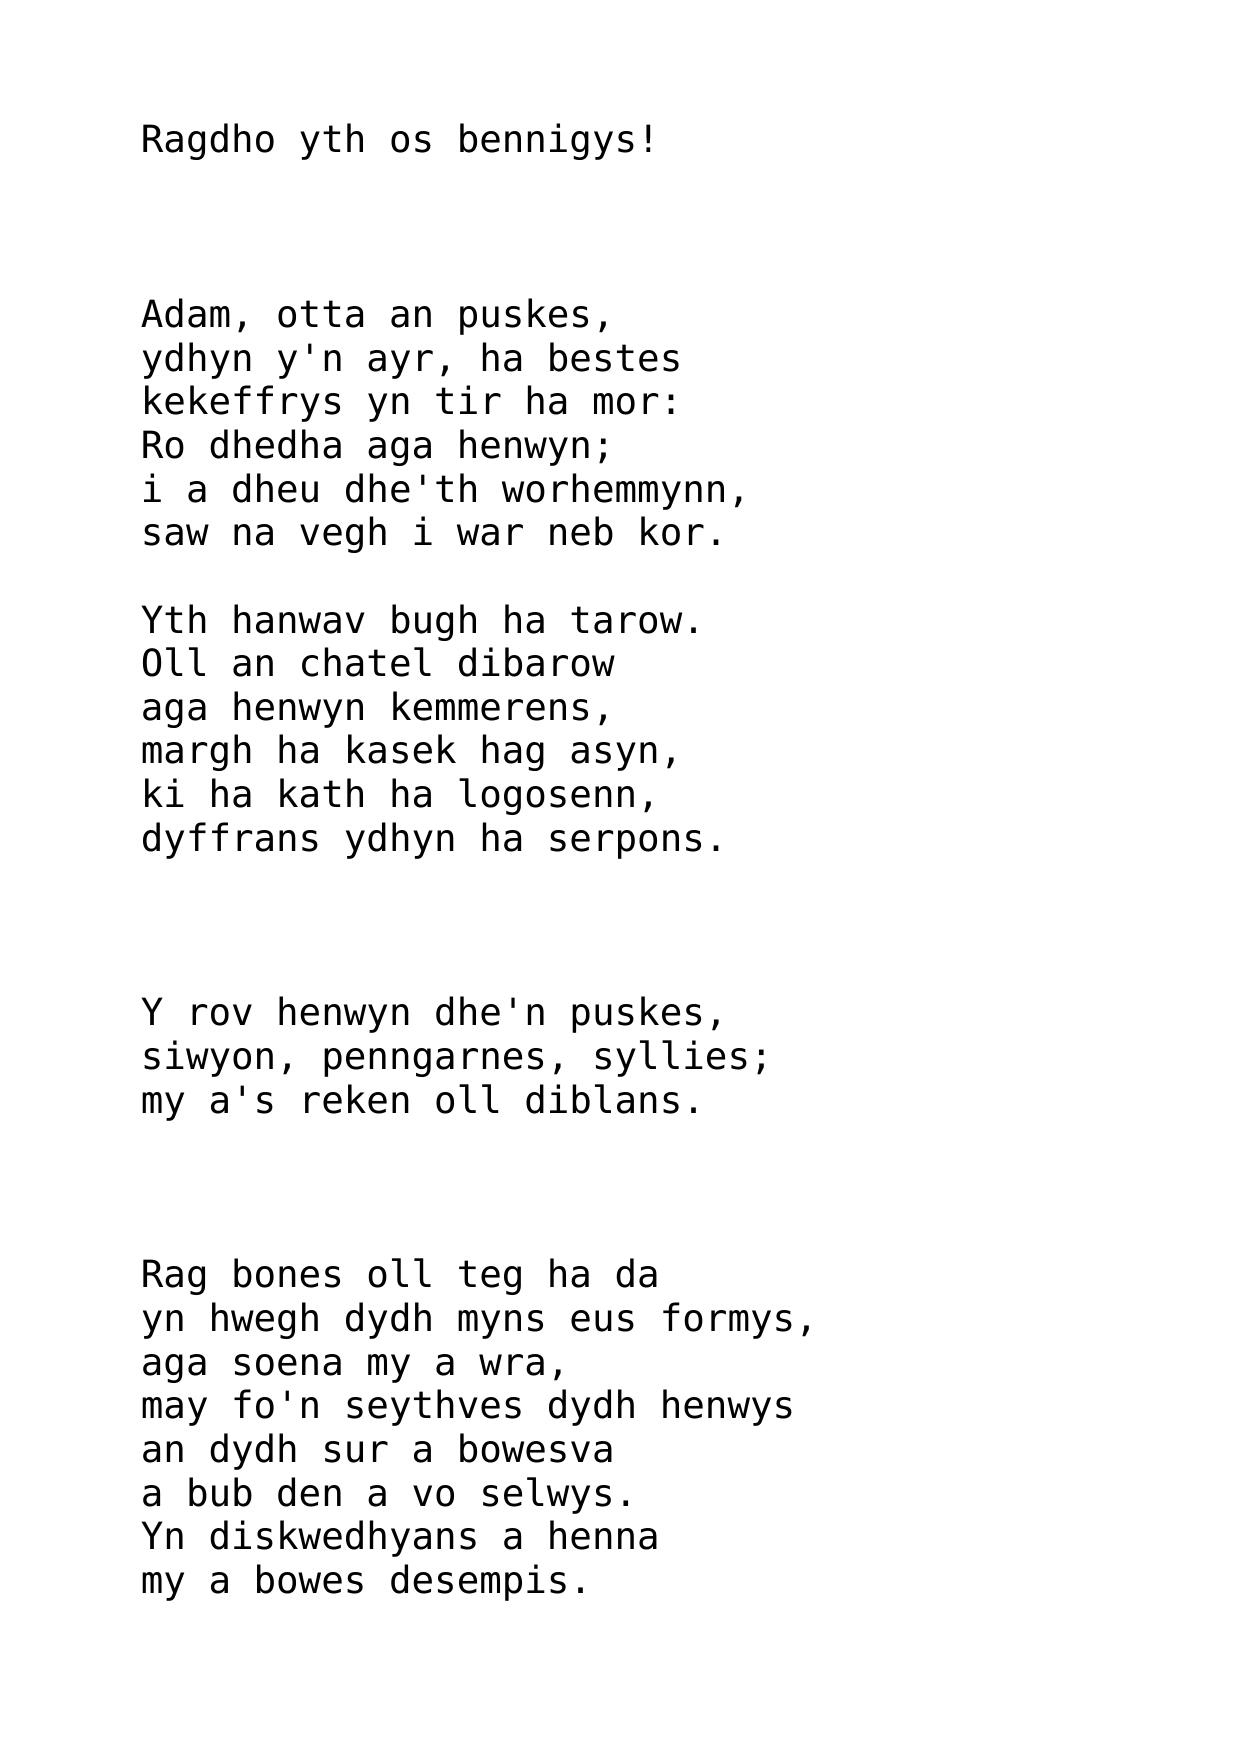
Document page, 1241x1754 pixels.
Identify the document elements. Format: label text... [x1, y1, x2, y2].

text a bub den a vo selwys. [118, 1471, 1122, 1515]
text dyffrans ydhyn ha serpons. [118, 816, 1122, 860]
text kekeffrys yn tir ha mor: [118, 380, 1122, 424]
text siwyon, penngarnes, syllies; [118, 1035, 1122, 1078]
text yn hwegh dydh myns eus formys, [118, 1297, 1122, 1340]
text margh ha kasek hag asyn, [118, 729, 1122, 773]
text Adam, otta an puskes, [118, 293, 1122, 336]
text Yn diskwedhyans a henna [118, 1515, 1122, 1558]
text my a bowes desempis. [118, 1558, 1122, 1602]
text Yth hanwav bugh ha tarow. [118, 598, 1122, 642]
text aga henwyn kemmerens, [118, 686, 1122, 729]
text ki ha kath ha logosenn, [118, 773, 1122, 816]
text my a's reken oll diblans. [118, 1078, 1122, 1122]
text Ro dhedha aga henwyn; [118, 424, 1122, 467]
text Rag bones oll teg ha da [118, 1253, 1122, 1297]
text saw na vegh i war neb kor. [118, 511, 1122, 554]
text may fo'n seythves dydh henwys [118, 1384, 1122, 1427]
text Y rov henwyn dhe'n puskes, [118, 991, 1122, 1035]
text aga soena my a wra, [118, 1340, 1122, 1384]
text ydhyn y'n ayr, ha bestes [118, 336, 1122, 380]
text Ragdho yth os bennigys! [118, 118, 1122, 162]
text i a dheu dhe'th worhemmynn, [118, 467, 1122, 511]
text an dydh sur a bowesva [118, 1427, 1122, 1471]
text Oll an chatel dibarow [118, 642, 1122, 686]
